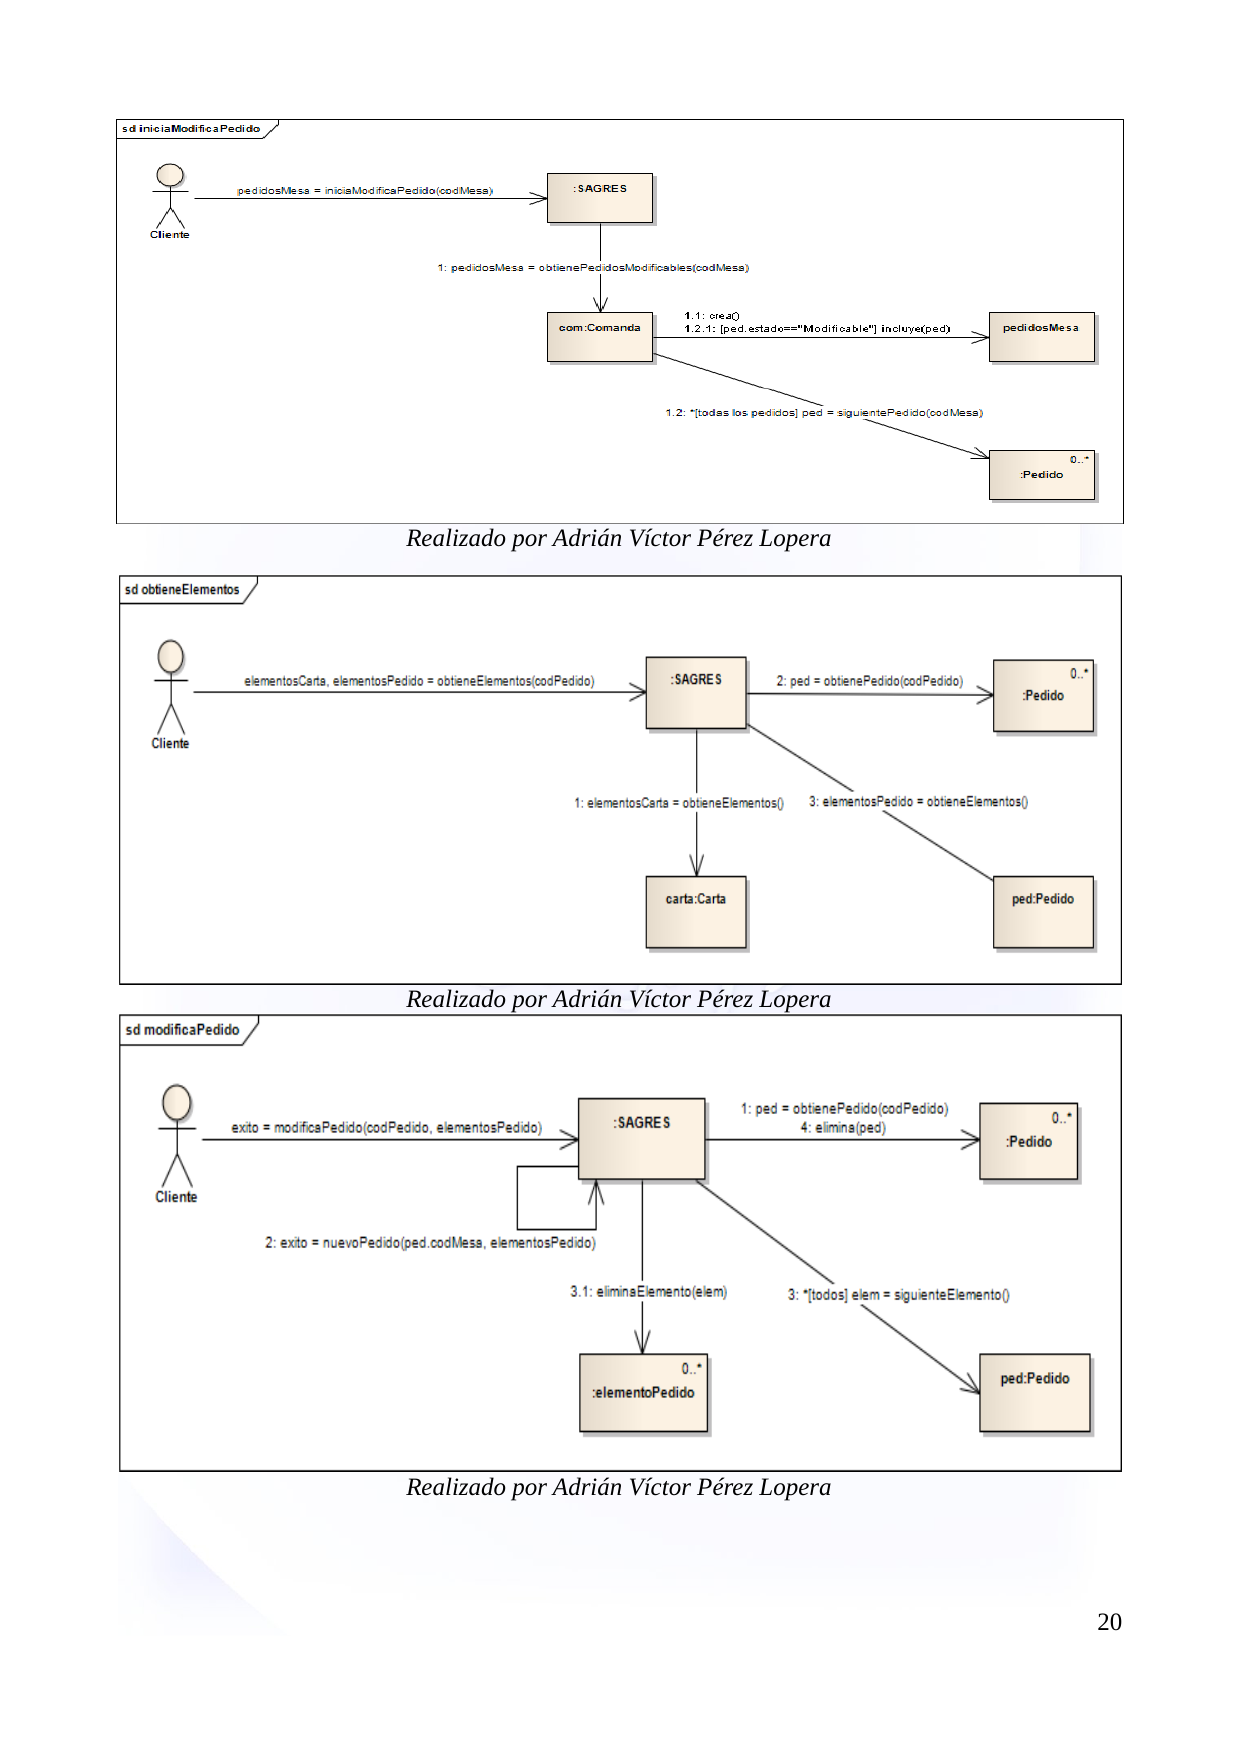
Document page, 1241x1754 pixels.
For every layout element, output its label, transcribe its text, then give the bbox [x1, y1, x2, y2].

picture [118, 574, 1122, 985]
picture [118, 1013, 1122, 1472]
text Realizado por Adrián Víctor Pérez Lopera [118, 524, 1122, 552]
text Realizado por Adrián Víctor Pérez Lopera [118, 1472, 1122, 1501]
picture [116, 118, 1124, 524]
text [118, 552, 1122, 574]
picture [118, 1501, 1122, 1636]
text Realizado por Adrián Víctor Pérez Lopera [118, 985, 1122, 1013]
